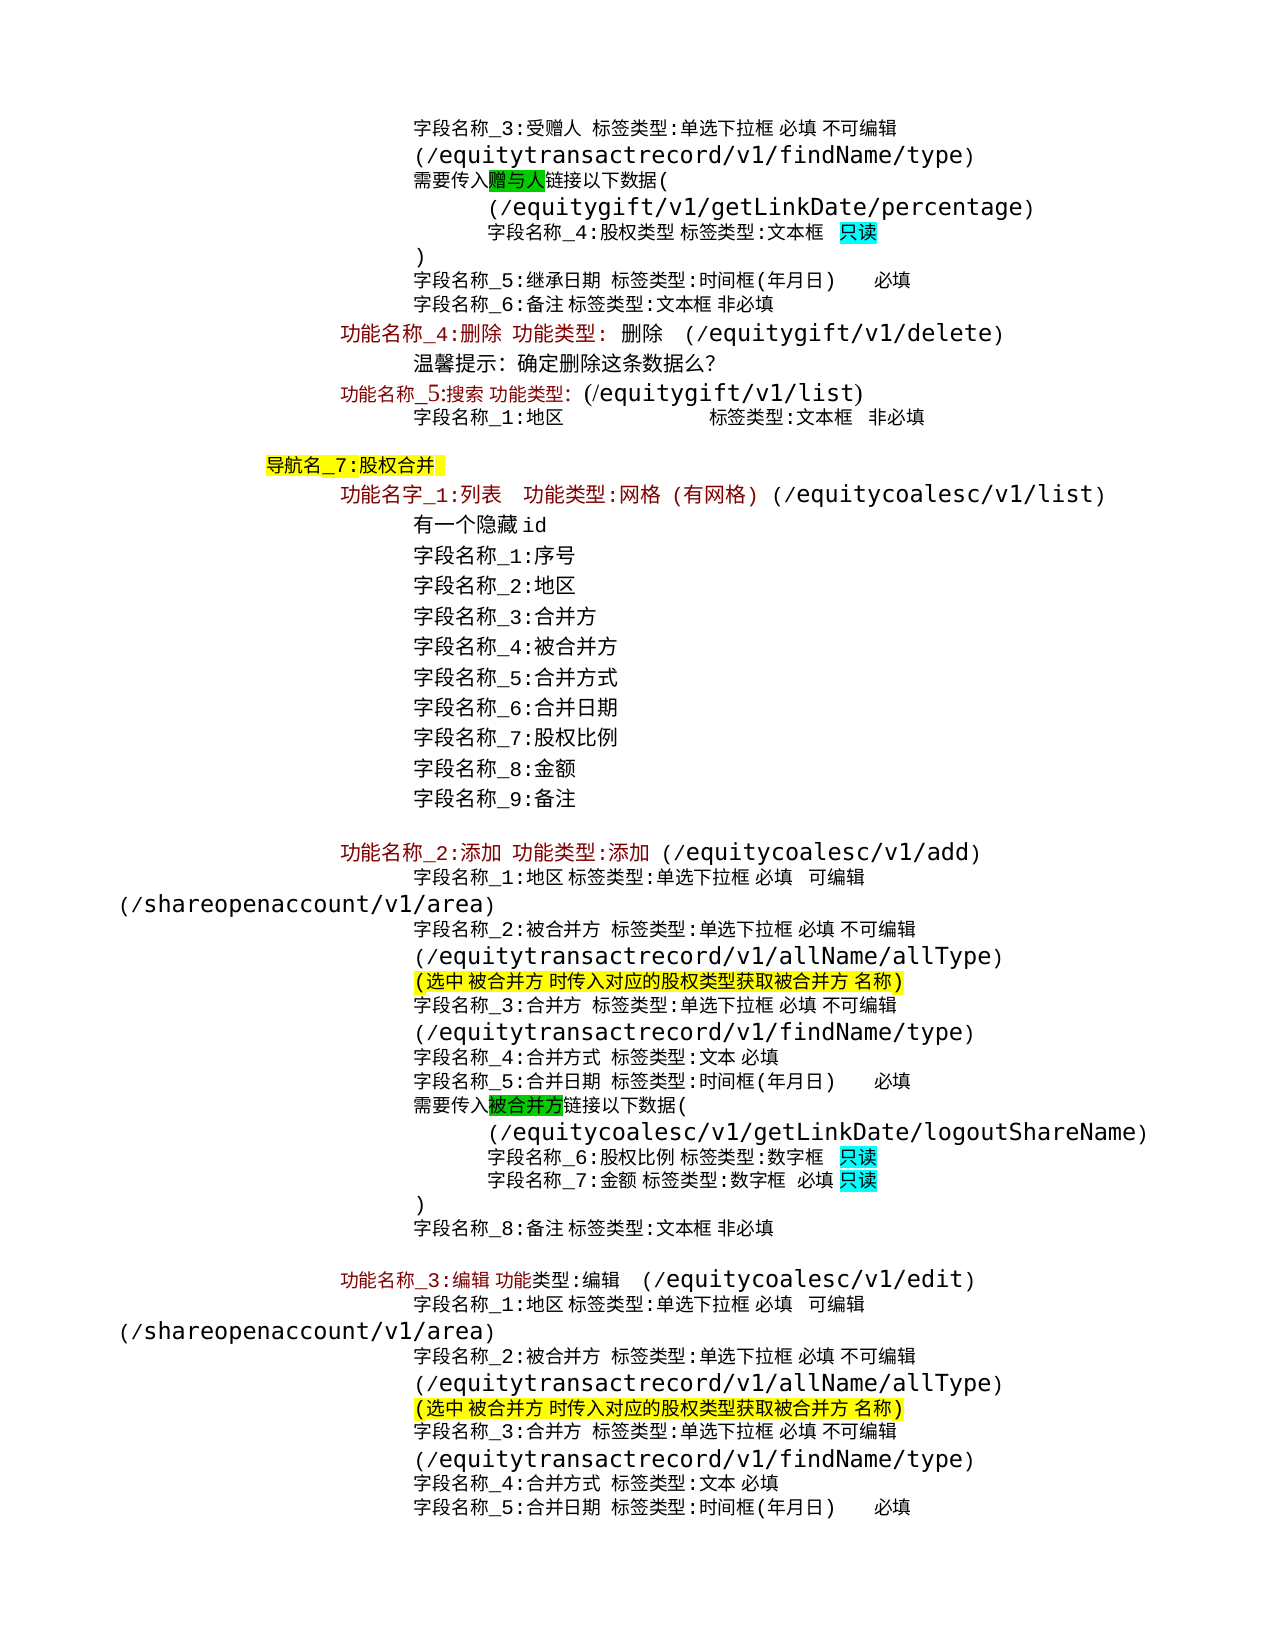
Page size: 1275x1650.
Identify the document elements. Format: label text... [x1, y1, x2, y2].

text (/equitytransactrecord/v1/findName/type) [118, 1019, 1157, 1047]
text 字段名称_3:合并方 [118, 600, 1157, 630]
text 字段名称_1:地区 标签类型:单选下拉框 必填 可编辑 (/shareopenaccount/v1/area) [118, 867, 1157, 919]
text (/equitytransactrecord/v1/findName/type) [118, 1445, 1157, 1473]
text (/equitycoalesc/v1/getLinkDate/logoutShareName) [118, 1118, 1157, 1146]
text 功能名称_4:删除 功能类型: 删除 (/equitygift/v1/delete) [118, 317, 1157, 348]
text 字段名称_7:股权比例 [118, 722, 1157, 752]
text 字段名称_3:合并方 标签类型:单选下拉框 必填 不可编辑 [118, 995, 1157, 1019]
text 导航名_7:股权合并 [118, 454, 1157, 478]
text (选中 被合并方 时传入对应的股权类型获取被合并方 名称) [118, 1397, 1157, 1421]
text 字段名称_1:序号 [118, 539, 1157, 569]
text 字段名称_5:合并日期 标签类型:时间框(年月日) 必填 [118, 1071, 1157, 1094]
text 字段名称_5:合并方式 [118, 661, 1157, 691]
text 字段名称_3:受赠人 标签类型:单选下拉框 必填 不可编辑 [118, 118, 1157, 142]
text 字段名称_4:被合并方 [118, 630, 1157, 661]
text 功能名字_1:列表 功能类型:网格 (有网格) (/equitycoalesc/v1/list) [118, 478, 1157, 509]
text (/equitygift/v1/getLinkDate/percentage) [118, 194, 1157, 222]
text 字段名称_7:金额 标签类型:数字框 必填 只读 [118, 1170, 1157, 1194]
text 字段名称_8:备注 标签类型:文本框 非必填 [118, 1218, 1157, 1242]
text (选中 被合并方 时传入对应的股权类型获取被合并方 名称) [118, 971, 1157, 995]
text (/equitytransactrecord/v1/allName/allType) [118, 1369, 1157, 1397]
text 字段名称_4:合并方式 标签类型:文本 必填 [118, 1473, 1157, 1497]
text 字段名称_6:合并日期 [118, 691, 1157, 722]
text 有一个隐藏id [118, 509, 1157, 539]
text 字段名称_4:合并方式 标签类型:文本 必填 [118, 1047, 1157, 1071]
text 字段名称_2:地区 [118, 569, 1157, 600]
text 字段名称_1:地区 标签类型:单选下拉框 必填 可编辑 (/shareopenaccount/v1/area) [118, 1293, 1157, 1345]
text 需要传入被合并方链接以下数据( [118, 1094, 1157, 1118]
text 字段名称_6:备注 标签类型:文本框 非必填 [118, 293, 1157, 317]
text 需要传入赠与人链接以下数据( [118, 170, 1157, 194]
text 功能名称_5:搜索 功能类型: (/equitygift/v1/list) [118, 378, 1157, 407]
text 功能名称_3:编辑 功能类型:编辑 (/equitycoalesc/v1/edit) [118, 1265, 1157, 1293]
text ) [118, 1194, 1157, 1218]
text ) [118, 246, 1157, 269]
text 字段名称_2:被合并方 标签类型:单选下拉框 必填 不可编辑 [118, 1345, 1157, 1369]
text 字段名称_6:股权比例 标签类型:数字框 只读 [118, 1146, 1157, 1170]
text 字段名称_9:备注 [118, 782, 1157, 813]
text 功能名称_2:添加 功能类型:添加 (/equitycoalesc/v1/add) [118, 837, 1157, 867]
text 字段名称_8:金额 [118, 752, 1157, 782]
text 字段名称_4:股权类型 标签类型:文本框 只读 [118, 222, 1157, 246]
text 字段名称_3:合并方 标签类型:单选下拉框 必填 不可编辑 [118, 1421, 1157, 1445]
text 字段名称_2:被合并方 标签类型:单选下拉框 必填 不可编辑 [118, 919, 1157, 943]
text (/equitytransactrecord/v1/findName/type) [118, 142, 1157, 170]
text 温馨提示：确定删除这条数据么？ [118, 348, 1157, 378]
text 字段名称_5:合并日期 标签类型:时间框(年月日) 必填 [118, 1497, 1157, 1521]
text 字段名称_5:继承日期 标签类型:时间框(年月日) 必填 [118, 269, 1157, 293]
text (/equitytransactrecord/v1/allName/allType) [118, 943, 1157, 971]
text 字段名称_1:地区 标签类型:文本框 非必填 [118, 407, 1157, 431]
